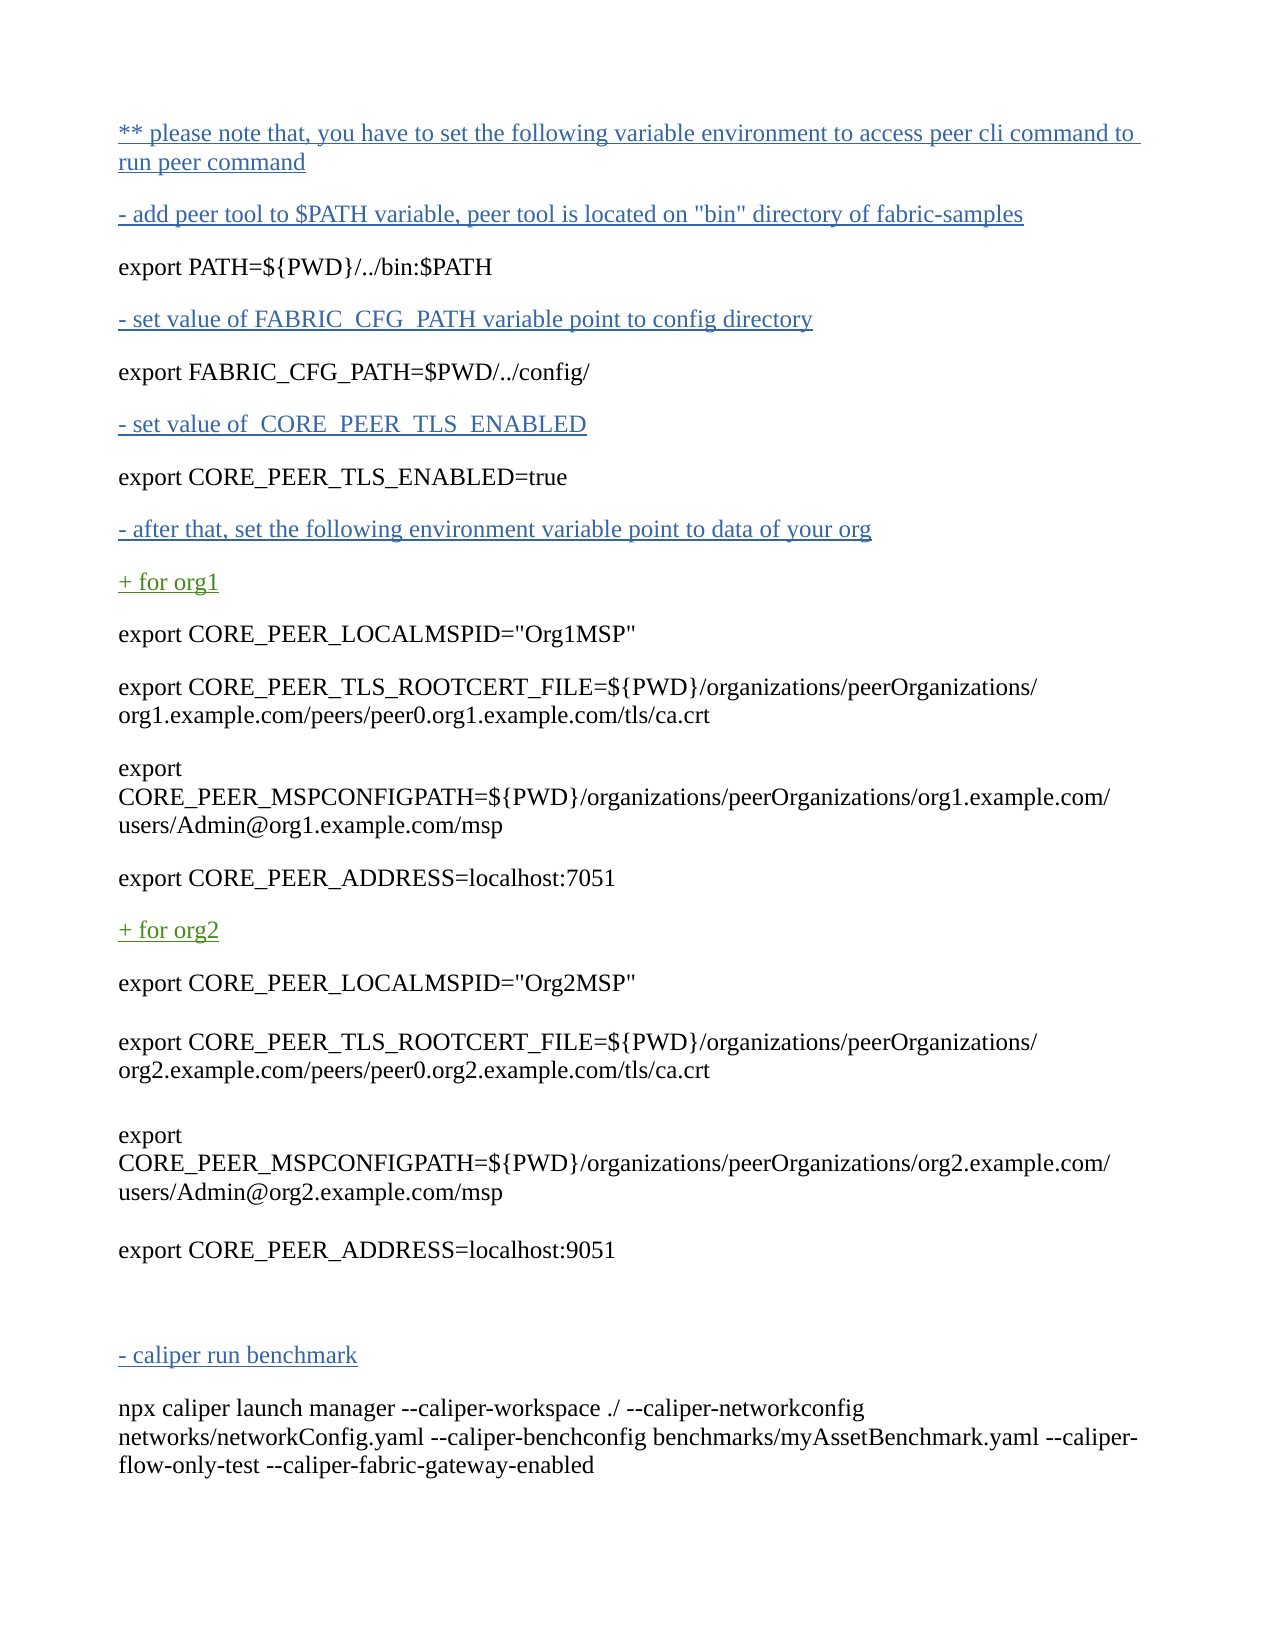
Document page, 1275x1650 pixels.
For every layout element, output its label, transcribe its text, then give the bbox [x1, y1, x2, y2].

text export CORE_PEER_TLS_ROOTCERT_FILE=${PWD}/organizations/peerOrganizations/org2.example.com/peers/peer0.org2.example.com/tls/ca.crt [118, 1027, 1157, 1084]
text export CORE_PEER_MSPCONFIGPATH=${PWD}/organizations/peerOrganizations/org2.example.com/users/Admin@org2.example.com/msp [118, 1120, 1157, 1206]
text export CORE_PEER_TLS_ENABLED=true [118, 462, 1157, 491]
text export CORE_PEER_ADDRESS=localhost:7051 [118, 863, 1157, 892]
text - add peer tool to $PATH variable, peer tool is located on "bin" directory of fabric-samples [118, 199, 1157, 228]
text export CORE_PEER_LOCALMSPID="Org2MSP" [118, 968, 1157, 997]
text ** please note that, you have to set the following variable environment to access peer cli command to run peer command [118, 118, 1157, 176]
text - set value of FABRIC_CFG_PATH variable point to config directory [118, 304, 1157, 333]
text - caliper run benchmark [118, 1341, 1157, 1369]
text export CORE_PEER_MSPCONFIGPATH=${PWD}/organizations/peerOrganizations/org1.example.com/users/Admin@org1.example.com/msp [118, 753, 1157, 839]
text export CORE_PEER_LOCALMSPID="Org1MSP" [118, 619, 1157, 648]
text npx caliper launch manager --caliper-workspace ./ --caliper-networkconfig networks/networkConfig.yaml --caliper-benchconfig benchmarks/myAssetBenchmark.yaml --caliper-flow-only-test --caliper-fabric-gateway-enabled [118, 1393, 1157, 1479]
text export CORE_PEER_TLS_ROOTCERT_FILE=${PWD}/organizations/peerOrganizations/org1.example.com/peers/peer0.org1.example.com/tls/ca.crt [118, 672, 1157, 729]
text export PATH=${PWD}/../bin:$PATH [118, 252, 1157, 281]
text - after that, set the following environment variable point to data of your org [118, 514, 1157, 543]
text + for org1 [118, 567, 1157, 596]
text - set value of CORE_PEER_TLS_ENABLED [118, 409, 1157, 438]
text export CORE_PEER_ADDRESS=localhost:9051 [118, 1236, 1157, 1264]
text export FABRIC_CFG_PATH=$PWD/../config/ [118, 357, 1157, 386]
text + for org2 [118, 916, 1157, 944]
